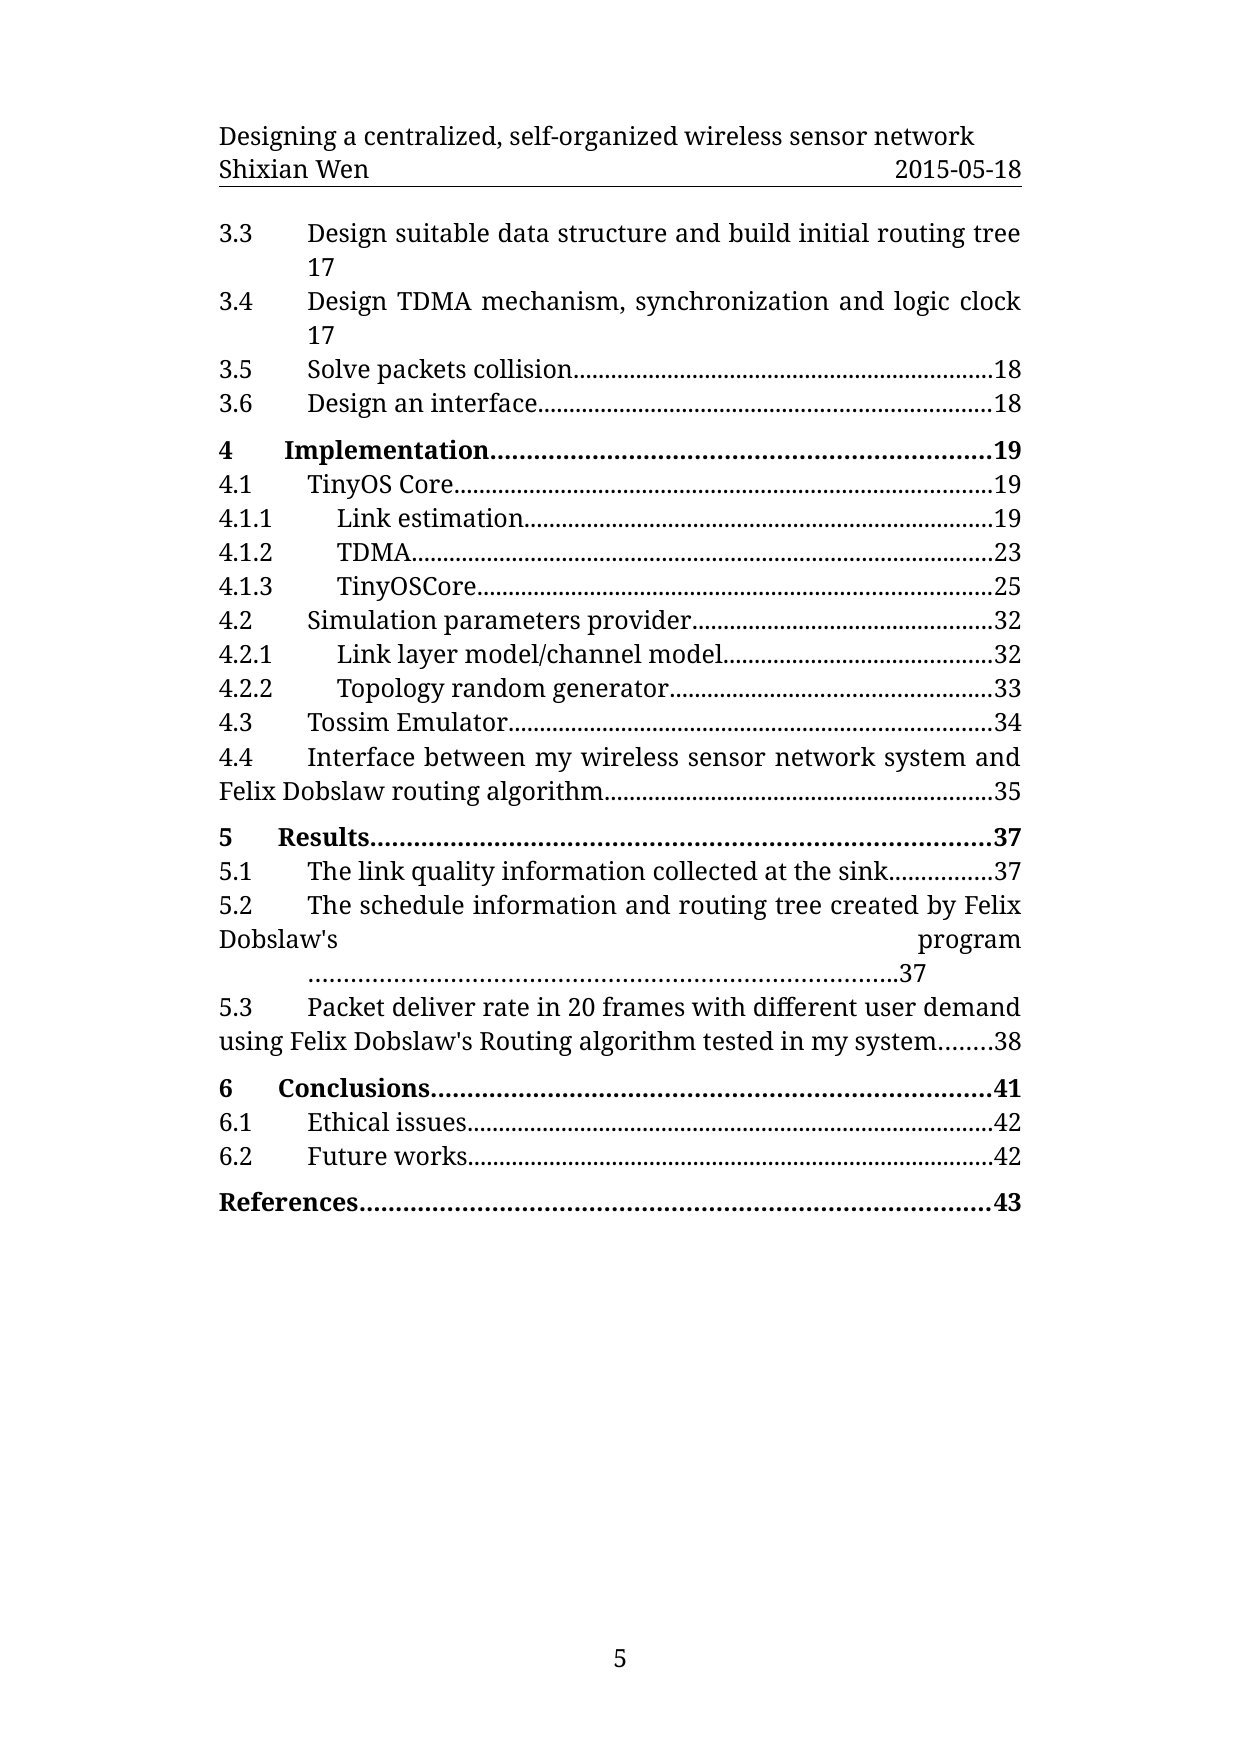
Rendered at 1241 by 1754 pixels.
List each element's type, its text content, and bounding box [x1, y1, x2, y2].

text 4.1.3 TinyOSCore 25 [218, 569, 1022, 603]
text 5.2 The schedule information and routing tree created by Felix Dobslaw's program ………………………………………………………………………..37 [218, 888, 1022, 990]
text 3.4 Design TDMA mechanism, synchronization and logic clock 17 [218, 284, 1022, 352]
text 4.2 Simulation parameters provider 32 [218, 603, 1022, 637]
text 6.2 Future works 42 [218, 1139, 1022, 1173]
text 4 Implementation 19 [218, 433, 1022, 467]
text References 43 [218, 1185, 1022, 1219]
text 4.2.2 Topology random generator 33 [218, 671, 1022, 705]
text 3.3 Design suitable data structure and build initial routing tree 17 [218, 216, 1022, 284]
text 4.4 Interface between my wireless sensor network system and Felix Dobslaw routing algorithm 35 [218, 739, 1022, 807]
text 4.1 TinyOS Core 19 [218, 467, 1022, 501]
text 3.6 Design an interface 18 [218, 386, 1022, 420]
text 5 Results 37 [218, 820, 1022, 854]
text 6 Conclusions 41 [218, 1071, 1022, 1104]
text 4.1.2 TDMA 23 [218, 535, 1022, 569]
text 6.1 Ethical issues 42 [218, 1104, 1022, 1139]
text 5.3 Packet deliver rate in 20 frames with different user demand using Felix Dobslaw's Routing algorithm tested in my system 38 [218, 990, 1022, 1058]
text 4.1.1 Link estimation 19 [218, 501, 1022, 535]
text 5.1 The link quality information collected at the sink 37 [218, 854, 1022, 888]
text 4.2.1 Link layer model/channel model 32 [218, 637, 1022, 671]
text 3.5 Solve packets collision 18 [218, 352, 1022, 386]
text 4.3 Tossim Emulator 34 [218, 705, 1022, 739]
